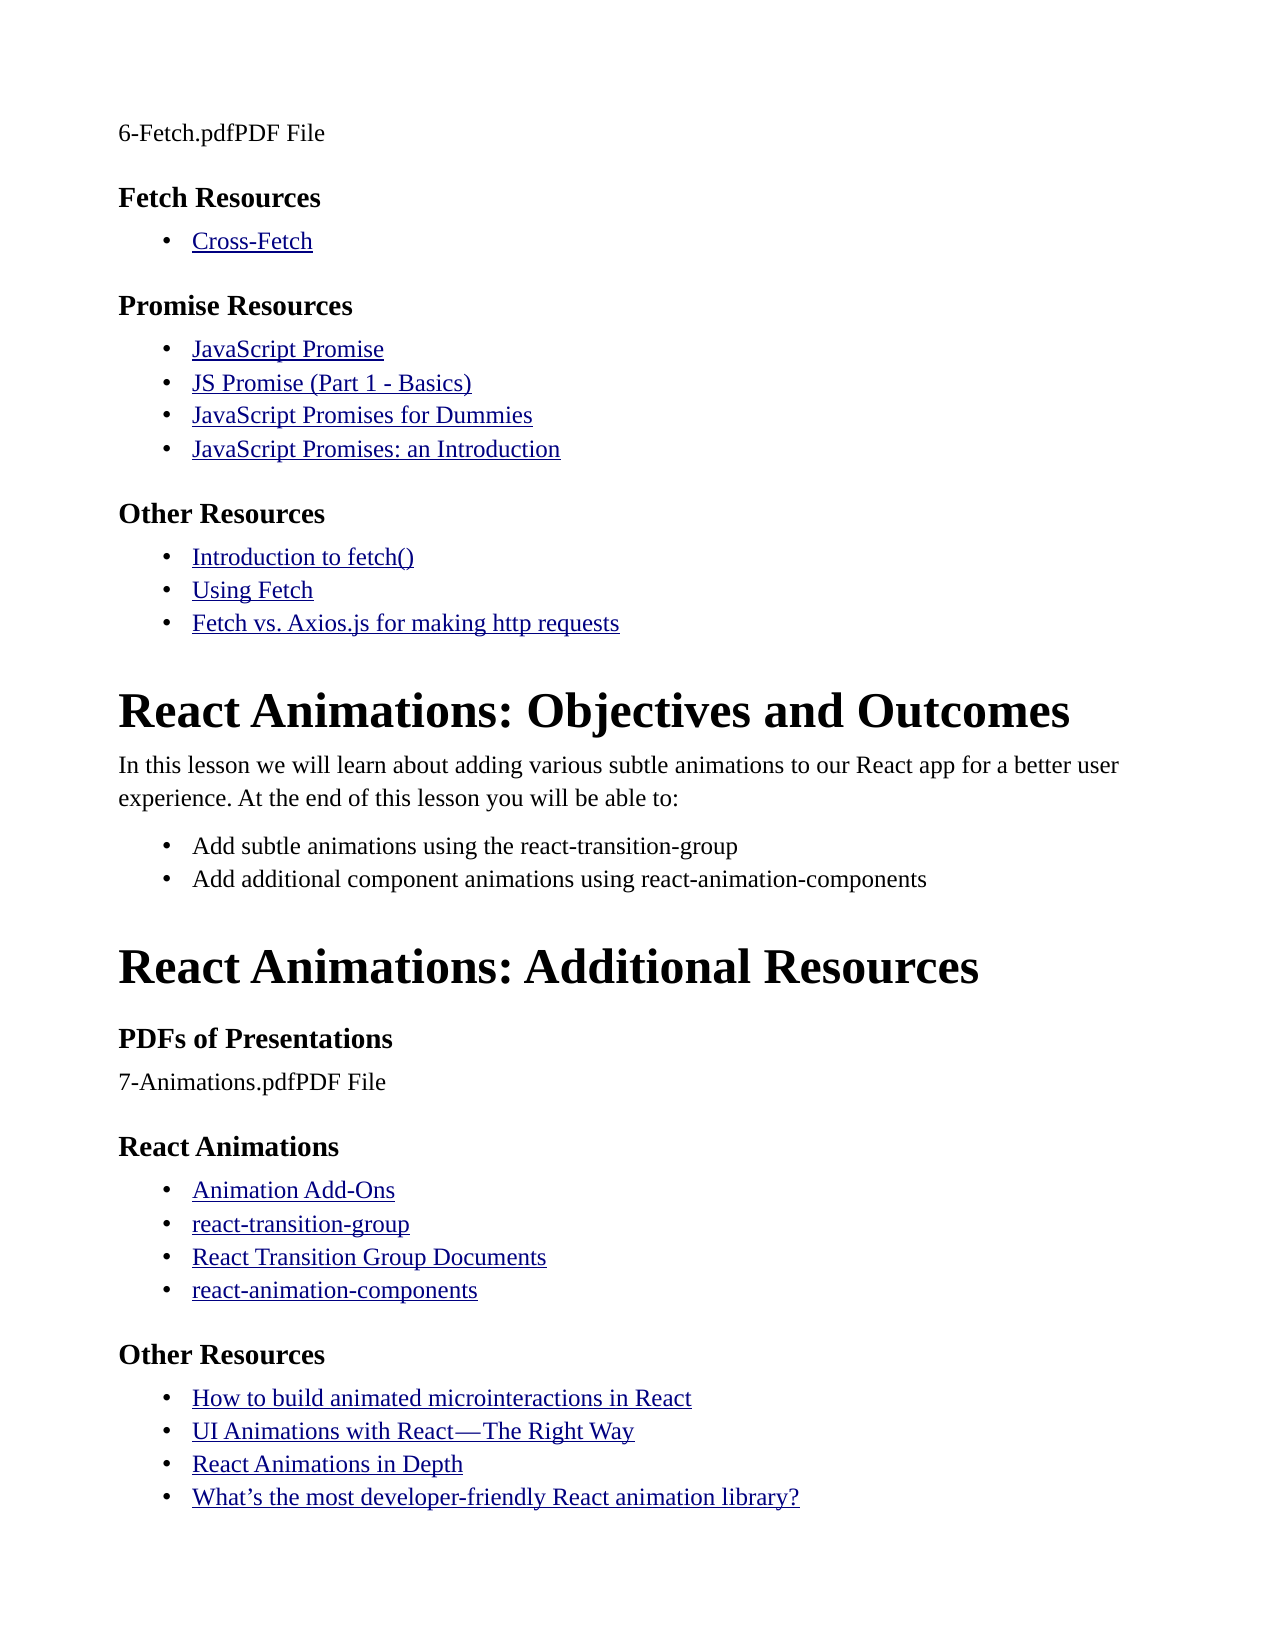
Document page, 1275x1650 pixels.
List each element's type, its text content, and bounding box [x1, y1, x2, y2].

list Using Fetch [162, 575, 1157, 604]
subtitle Other Resources [118, 1337, 1157, 1370]
text 7-Animations.pdfPDF File [118, 1067, 1157, 1096]
subtitle React Animations [118, 1129, 1157, 1163]
list JavaScript Promise [162, 334, 1157, 363]
list How to build animated microinteractions in React [162, 1383, 1157, 1412]
list react-animation-components [162, 1275, 1157, 1303]
text In this lesson we will learn about adding various subtle animations to our React app for a better user experience. At the end of this lesson you will be able to: [118, 751, 1157, 812]
list UI Animations with React — The Right Way [162, 1416, 1157, 1445]
subtitle Fetch Resources [118, 180, 1157, 214]
list react-transition-group [162, 1209, 1157, 1237]
subtitle PDFs of Presentations [118, 1021, 1157, 1055]
list Cross-Fetch [162, 226, 1157, 255]
subtitle Other Resources [118, 496, 1157, 529]
list Animation Add-Ons [162, 1176, 1157, 1204]
list JS Promise (Part 1 - Basics) [162, 368, 1157, 396]
subtitle Promise Resources [118, 288, 1157, 322]
list React Transition Group Documents [162, 1242, 1157, 1270]
list Fetch vs. Axios.js for making http requests [162, 608, 1157, 637]
list What’s the most developer-friendly React animation library? [162, 1482, 1157, 1511]
text 6-Fetch.pdfPDF File [118, 118, 1157, 147]
list React Animations in Depth [162, 1449, 1157, 1478]
subtitle React Animations: Objectives and Outcomes [118, 681, 1157, 738]
subtitle React Animations: Additional Resources [118, 937, 1157, 994]
list Introduction to fetch() [162, 542, 1157, 571]
list JavaScript Promises for Dummies [162, 401, 1157, 429]
list Add subtle animations using the react-transition-group [162, 831, 1157, 860]
list JavaScript Promises: an Introduction [162, 434, 1157, 462]
list Add additional component animations using react-animation-components [162, 864, 1157, 893]
